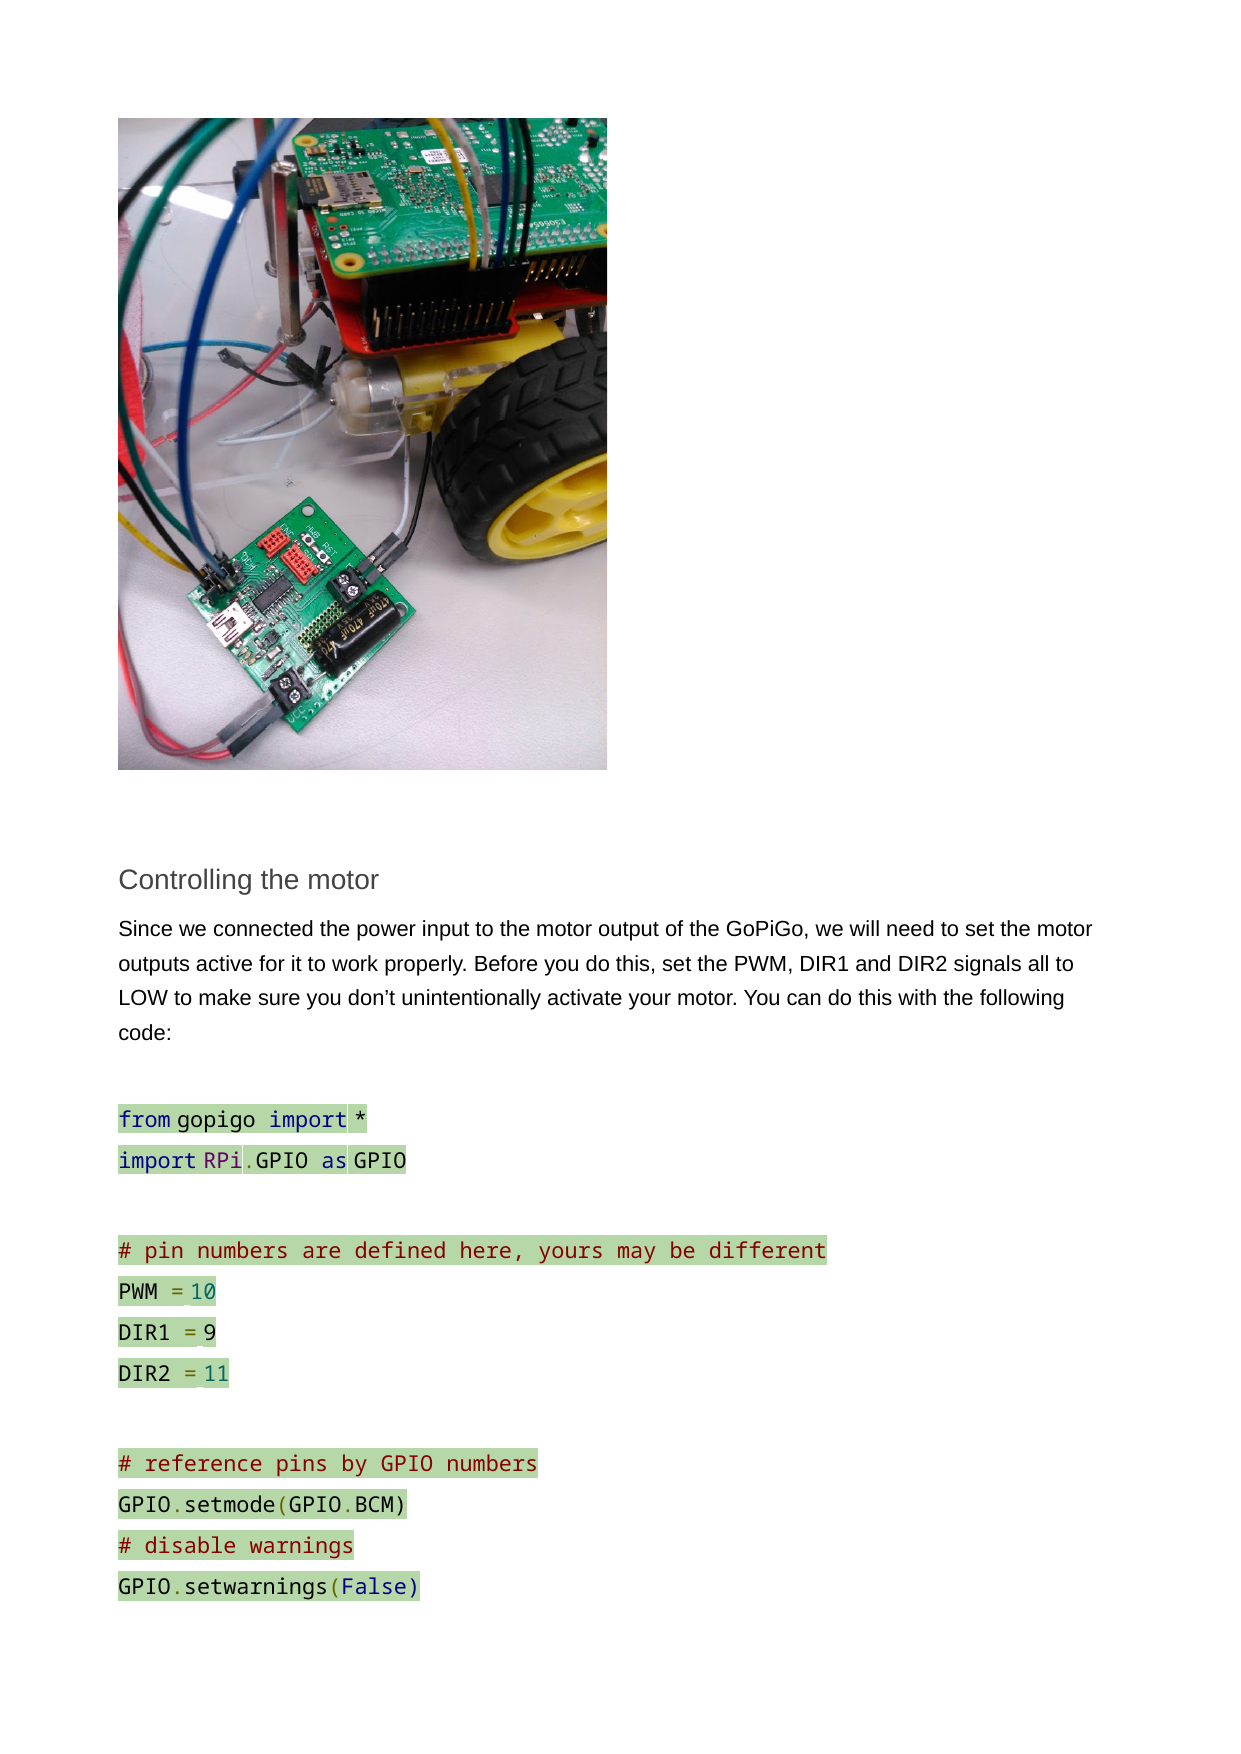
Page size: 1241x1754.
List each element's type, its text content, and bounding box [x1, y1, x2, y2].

text # disable warnings [118, 1530, 1122, 1560]
text GPIO.setwarnings(False) [118, 1571, 1122, 1601]
text # pin numbers are defined here, yours may be different [118, 1235, 1122, 1265]
picture [118, 118, 608, 770]
text import RPi.GPIO as GPIO [118, 1145, 1122, 1174]
text DIR2 = 11 [118, 1358, 1122, 1388]
text from gopigo import * [118, 1104, 1122, 1133]
text GPIO.setmode(GPIO.BCM) [118, 1489, 1122, 1519]
subtitle Controlling the motor [118, 863, 1122, 895]
text DIR1 = 9 [118, 1317, 1122, 1347]
text # reference pins by GPIO numbers [118, 1448, 1122, 1478]
text PWM = 10 [118, 1276, 1122, 1306]
text Since we connected the power input to the motor output of the GoPiGo, we will need to set the motor outputs active for it to work properly. Before you do this, set the PWM, DIR1 and DIR2 signals all to LOW to make sure you don’t unintentionally activate your motor. You can do this with the following code: [118, 916, 1122, 1045]
